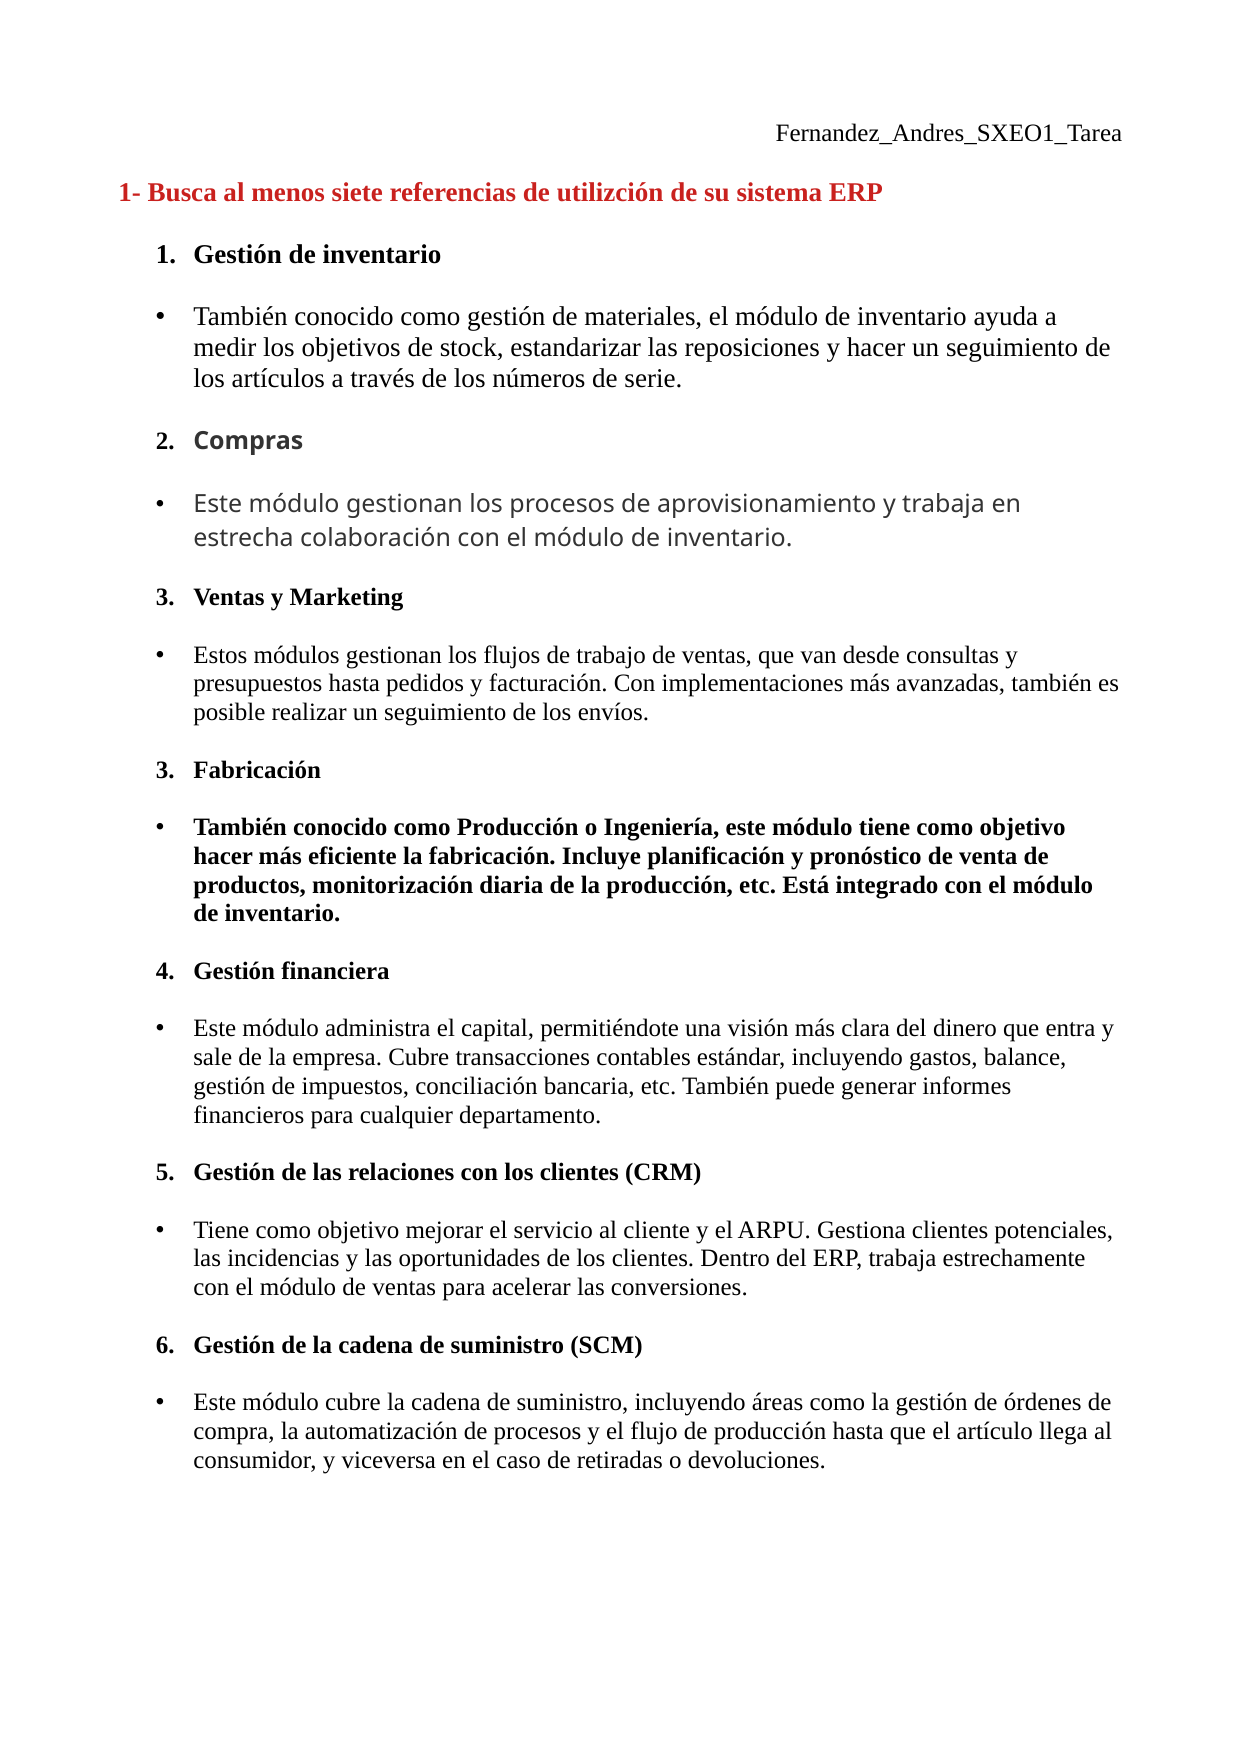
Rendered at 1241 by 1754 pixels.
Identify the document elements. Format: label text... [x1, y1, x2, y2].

list Este módulo gestionan los procesos de aprovisionamiento y trabaja en estrecha colaboración con el módulo de inventario. [156, 485, 1122, 553]
list Este módulo administra el capital, permitiéndote una visión más clara del dinero que entra y sale de la empresa. Cubre transacciones contables estándar, incluyendo gastos, balance, gestión de impuestos, conciliación bancaria, etc. También puede generar informes financieros para cualquier departamento. [156, 1013, 1122, 1128]
list Gestión financiera [156, 956, 1122, 985]
text Fernandez_Andres_SXEO1_Tarea [118, 118, 1122, 147]
list Tiene como objetivo mejorar el servicio al cliente y el ARPU. Gestiona clientes potenciales, las incidencias y las oportunidades de los clientes. Dentro del ERP, trabaja estrechamente con el módulo de ventas para acelerar las conversiones. [156, 1215, 1122, 1301]
list Fabricación [156, 755, 1122, 783]
list Gestión de las relaciones con los clientes (CRM) [156, 1157, 1122, 1186]
list Estos módulos gestionan los flujos de trabajo de ventas, que van desde consultas y presupuestos hasta pedidos y facturación. Con implementaciones más avanzadas, también es posible realizar un seguimiento de los envíos. [156, 640, 1122, 726]
list Gestión de inventario [156, 238, 1122, 269]
list Este módulo cubre la cadena de suministro, incluyendo áreas como la gestión de órdenes de compra, la automatización de procesos y el flujo de producción hasta que el artículo llega al consumidor, y viceversa en el caso de retiradas o devoluciones. [156, 1387, 1122, 1473]
list Ventas y Marketing [156, 582, 1122, 611]
list También conocido como Producción o Ingeniería, este módulo tiene como objetivo hacer más eficiente la fabricación. Incluye planificación y pronóstico de venta de productos, monitorización diaria de la producción, etc. Está integrado con el módulo de inventario. [156, 812, 1122, 927]
list También conocido como gestión de materiales, el módulo de inventario ayuda a medir los objetivos de stock, estandarizar las reposiciones y hacer un seguimiento de los artículos a través de los números de serie. [156, 300, 1122, 394]
text 1- Busca al menos siete referencias de utilizción de su sistema ERP [118, 176, 1122, 207]
list Gestión de la cadena de suministro (SCM) [156, 1330, 1122, 1358]
list Compras [156, 422, 1122, 457]
